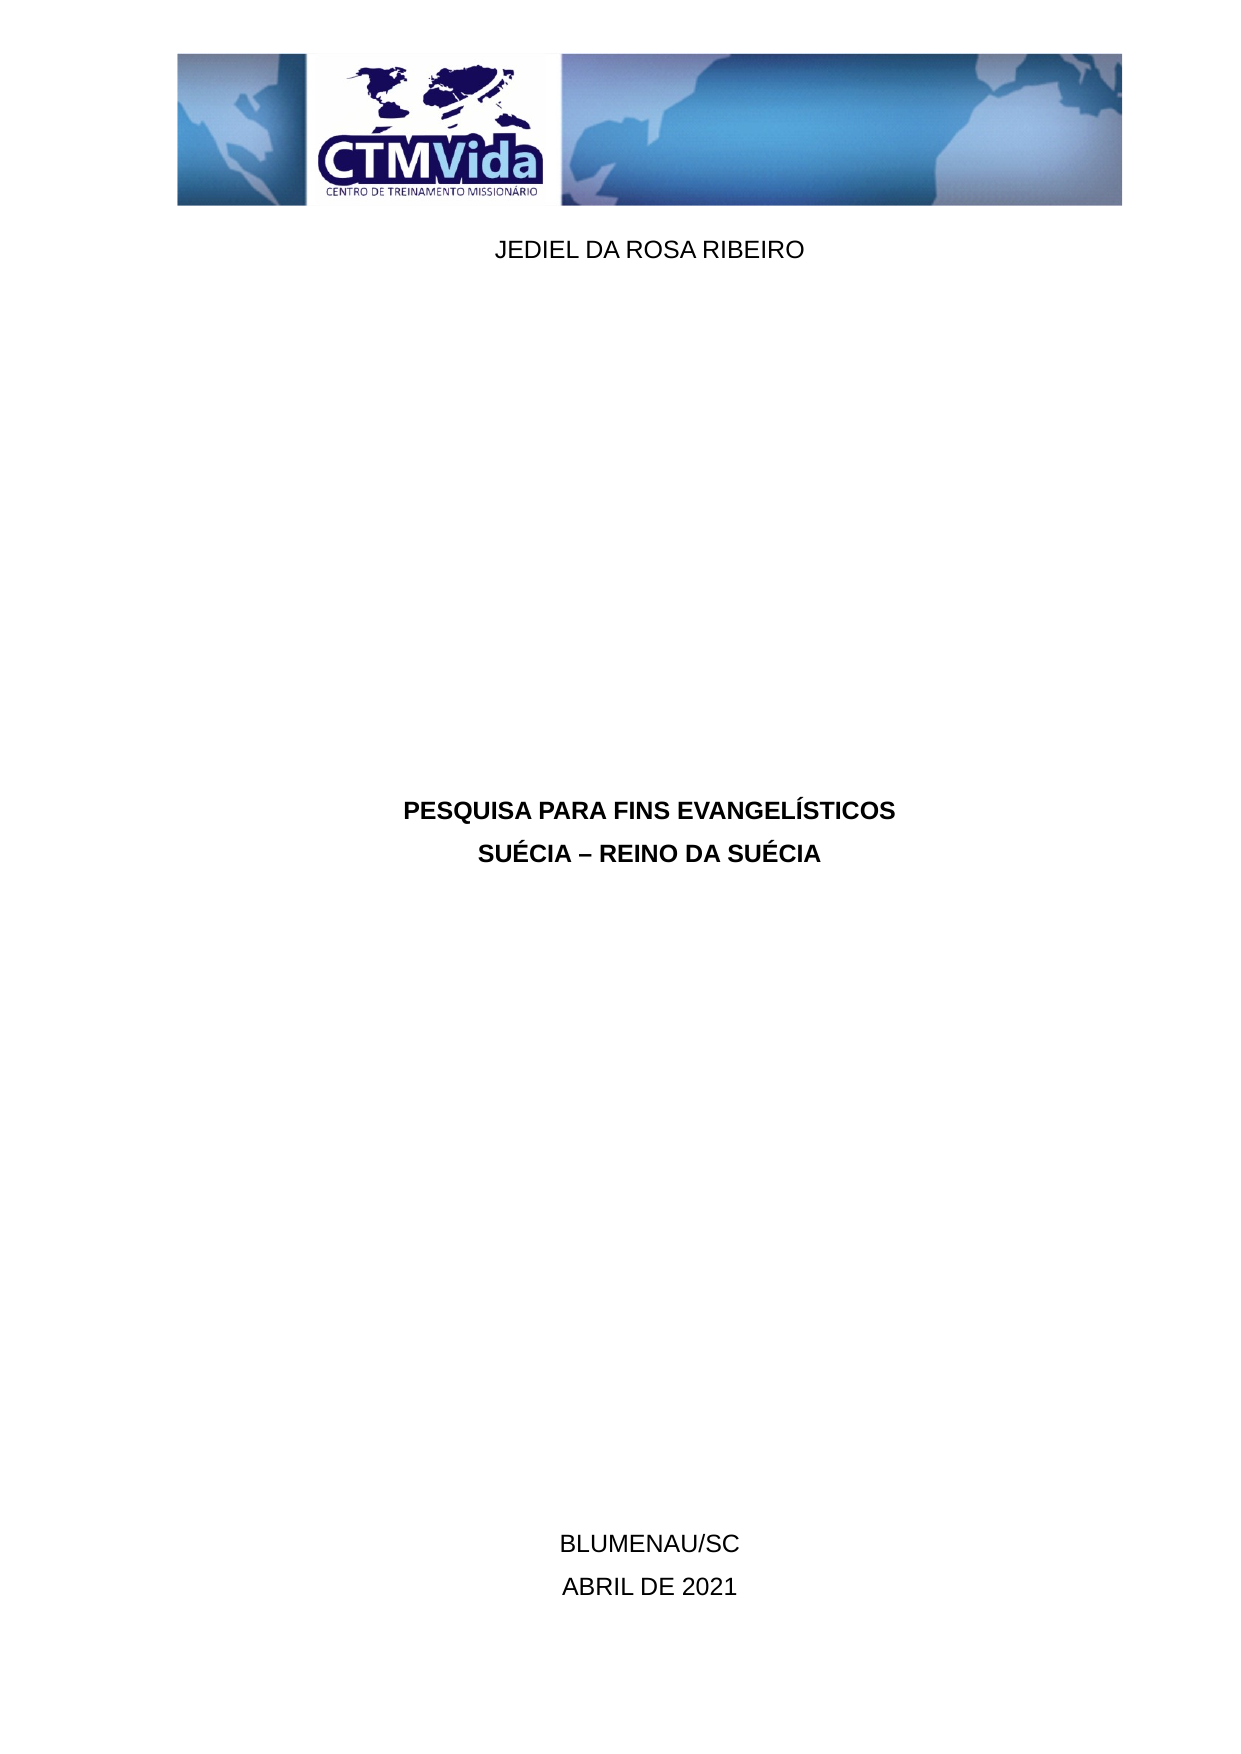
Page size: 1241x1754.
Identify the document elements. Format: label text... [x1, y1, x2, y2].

text BLUMENAU/SC [177, 1529, 1122, 1558]
text ABRIL DE 2021 [177, 1572, 1122, 1601]
text SUÉCIA – REINO DA SUÉCIA [177, 839, 1122, 868]
text JEDIEL DA ROSA RIBEIRO [177, 235, 1122, 264]
text PESQUISA PARA FINS EVANGELÍSTICOS [177, 796, 1122, 825]
picture [177, 53, 1123, 206]
